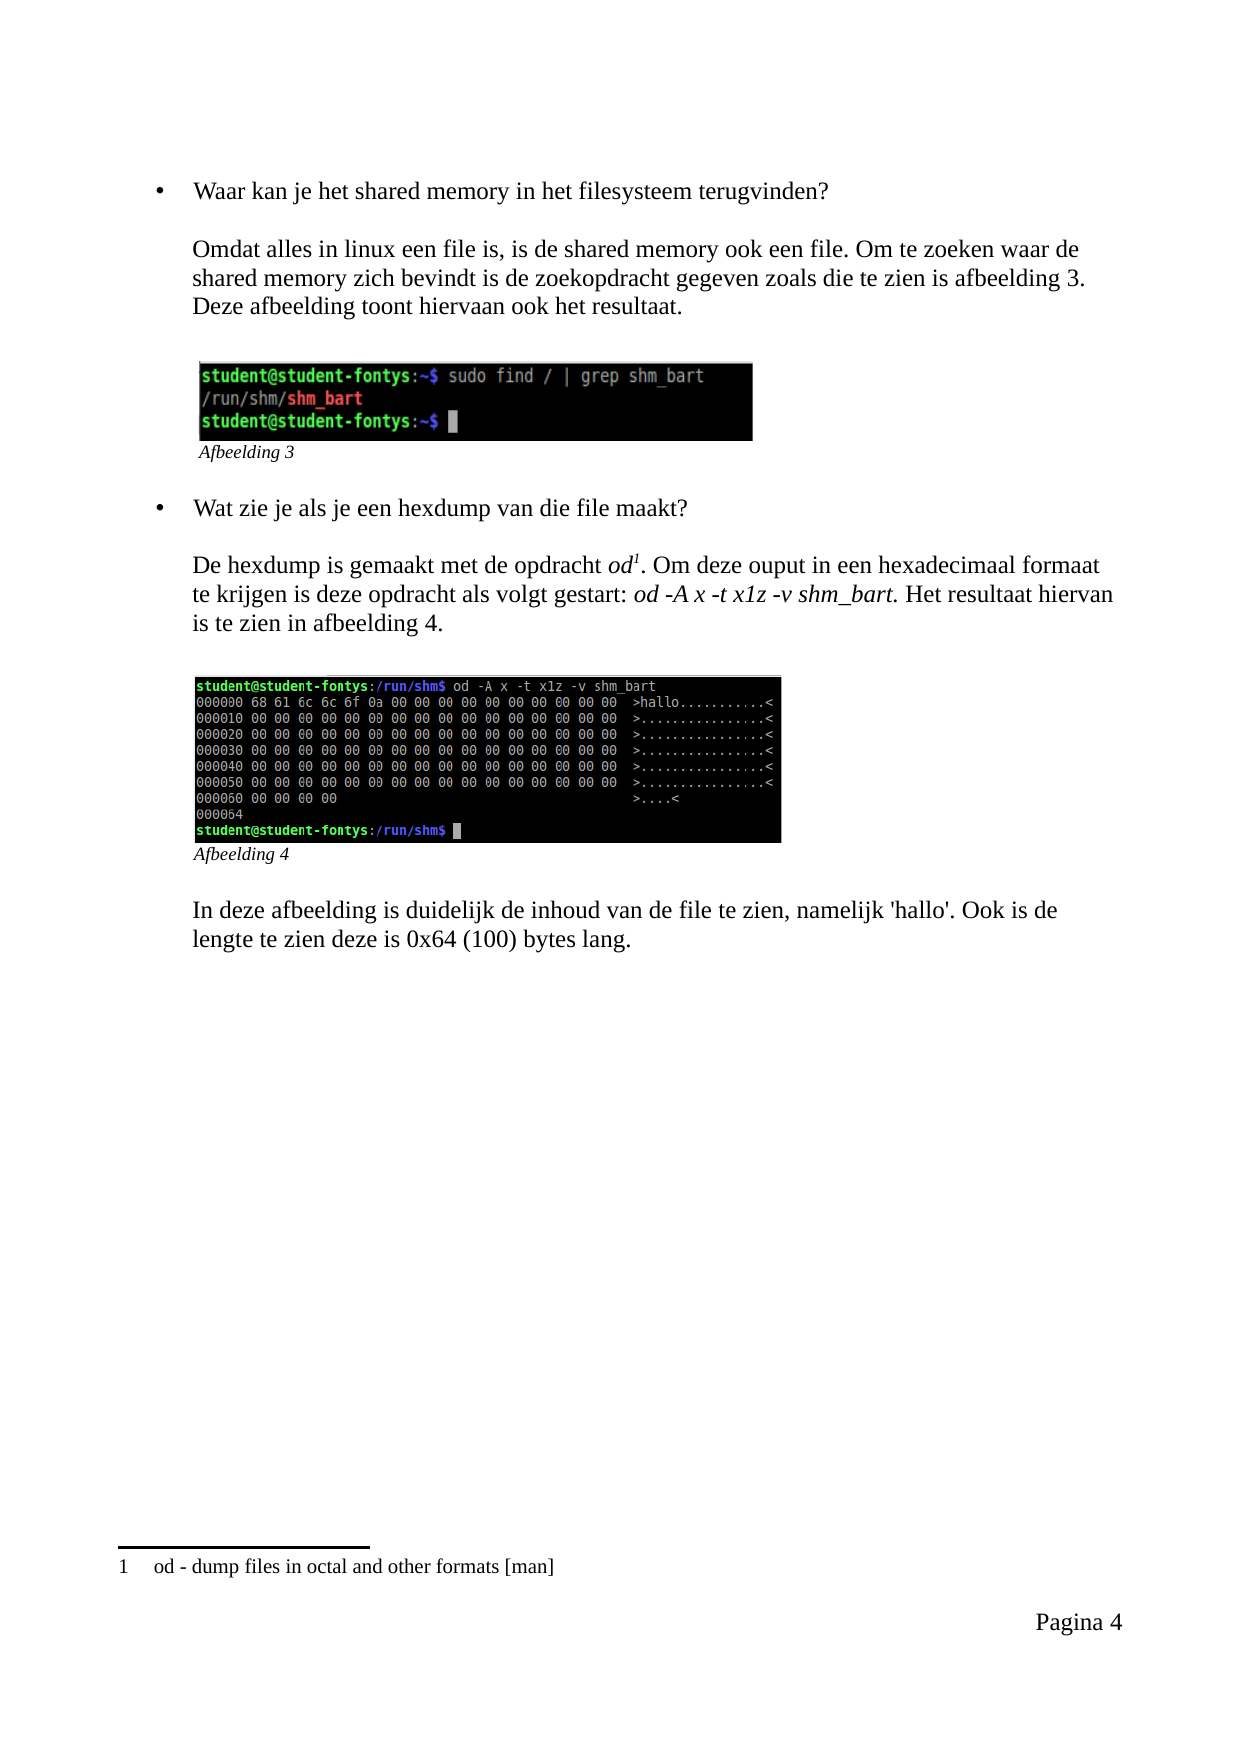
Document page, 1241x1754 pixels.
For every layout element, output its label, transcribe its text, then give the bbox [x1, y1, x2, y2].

picture [198, 361, 753, 441]
text Omdat alles in linux een file is, is de shared memory ook een file. Om te zoeken waar de shared memory zich bevindt is de zoekopdracht gegeven zoals die te zien is afbeelding 3. Deze afbeelding toont hiervaan ook het resultaat. [118, 234, 1122, 320]
text De hexdump is gemaakt met de opdracht od. Om deze ouput in een hexadecimaal formaat te krijgen is deze opdracht als volgt gestart: od -A x -t x1z -v shm_bart. Het resultaat hiervan is te zien in afbeelding 4. [118, 550, 1122, 636]
text In deze afbeelding is duidelijk de inhoud van de file te zien, namelijk 'hallo'. Ook is de lengte te zien deze is 0x64 (100) bytes lang. [118, 895, 1122, 953]
text Afbeelding 3 [199, 441, 753, 463]
text od - dump files in octal and other formats [man] [118, 1553, 1122, 1578]
list Waar kan je het shared memory in het filesysteem terugvinden? [156, 176, 1122, 205]
list Wat zie je als je een hexdump van die file maakt? [156, 493, 1122, 521]
text Afbeelding 4 [194, 843, 781, 864]
picture [193, 675, 782, 843]
